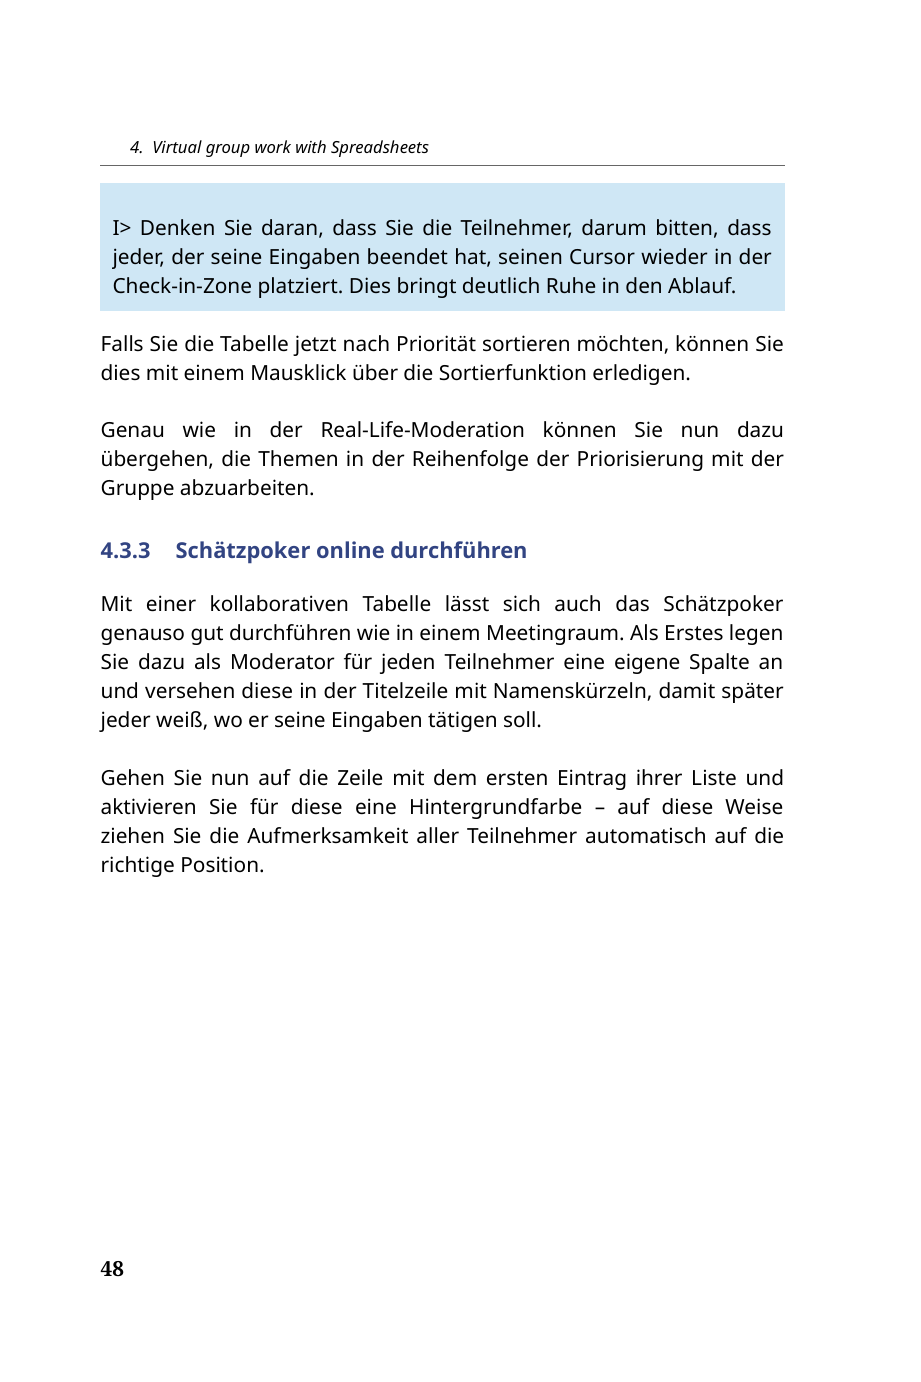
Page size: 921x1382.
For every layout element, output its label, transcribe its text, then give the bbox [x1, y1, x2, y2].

text Falls Sie die Tabelle jetzt nach Priorität sortieren möchten, können Sie dies mit einem Mausklick über die Sortierfunktion erledigen. [100, 311, 785, 386]
subtitle Schätzpoker online durchführen [100, 535, 785, 564]
text Gehen Sie nun auf die Zeile mit dem ersten Eintrag ihrer Liste und aktivieren Sie für diese eine Hintergrundfarbe – auf diese Weise ziehen Sie die Aufmerksamkeit aller Teilnehmer automatisch auf die richtige Position. [100, 741, 785, 878]
text Mit einer kollaborativen Tabelle lässt sich auch das Schätzpoker genauso gut durchführen wie in einem Meetingraum. Als Erstes legen Sie dazu als Moderator für jeden Teilnehmer eine eigene Spalte an und versehen diese in der Titelzeile mit Namenskürzeln, damit später jeder weiß, wo er seine Eingaben tätigen soll. [100, 577, 785, 733]
text Genau wie in der Real-Life-Moderation können Sie nun dazu übergehen, die Themen in der Reihenfolge der Priorisierung mit der Gruppe abzuarbeiten. [100, 394, 785, 502]
text I> Denken Sie daran, dass Sie die Teilnehmer, darum bitten, dass jeder, der seine Eingaben beendet hat, seinen Cursor wieder in der Check-in-Zone platziert. Dies bringt deutlich Ruhe in den Ablauf. [112, 195, 773, 299]
